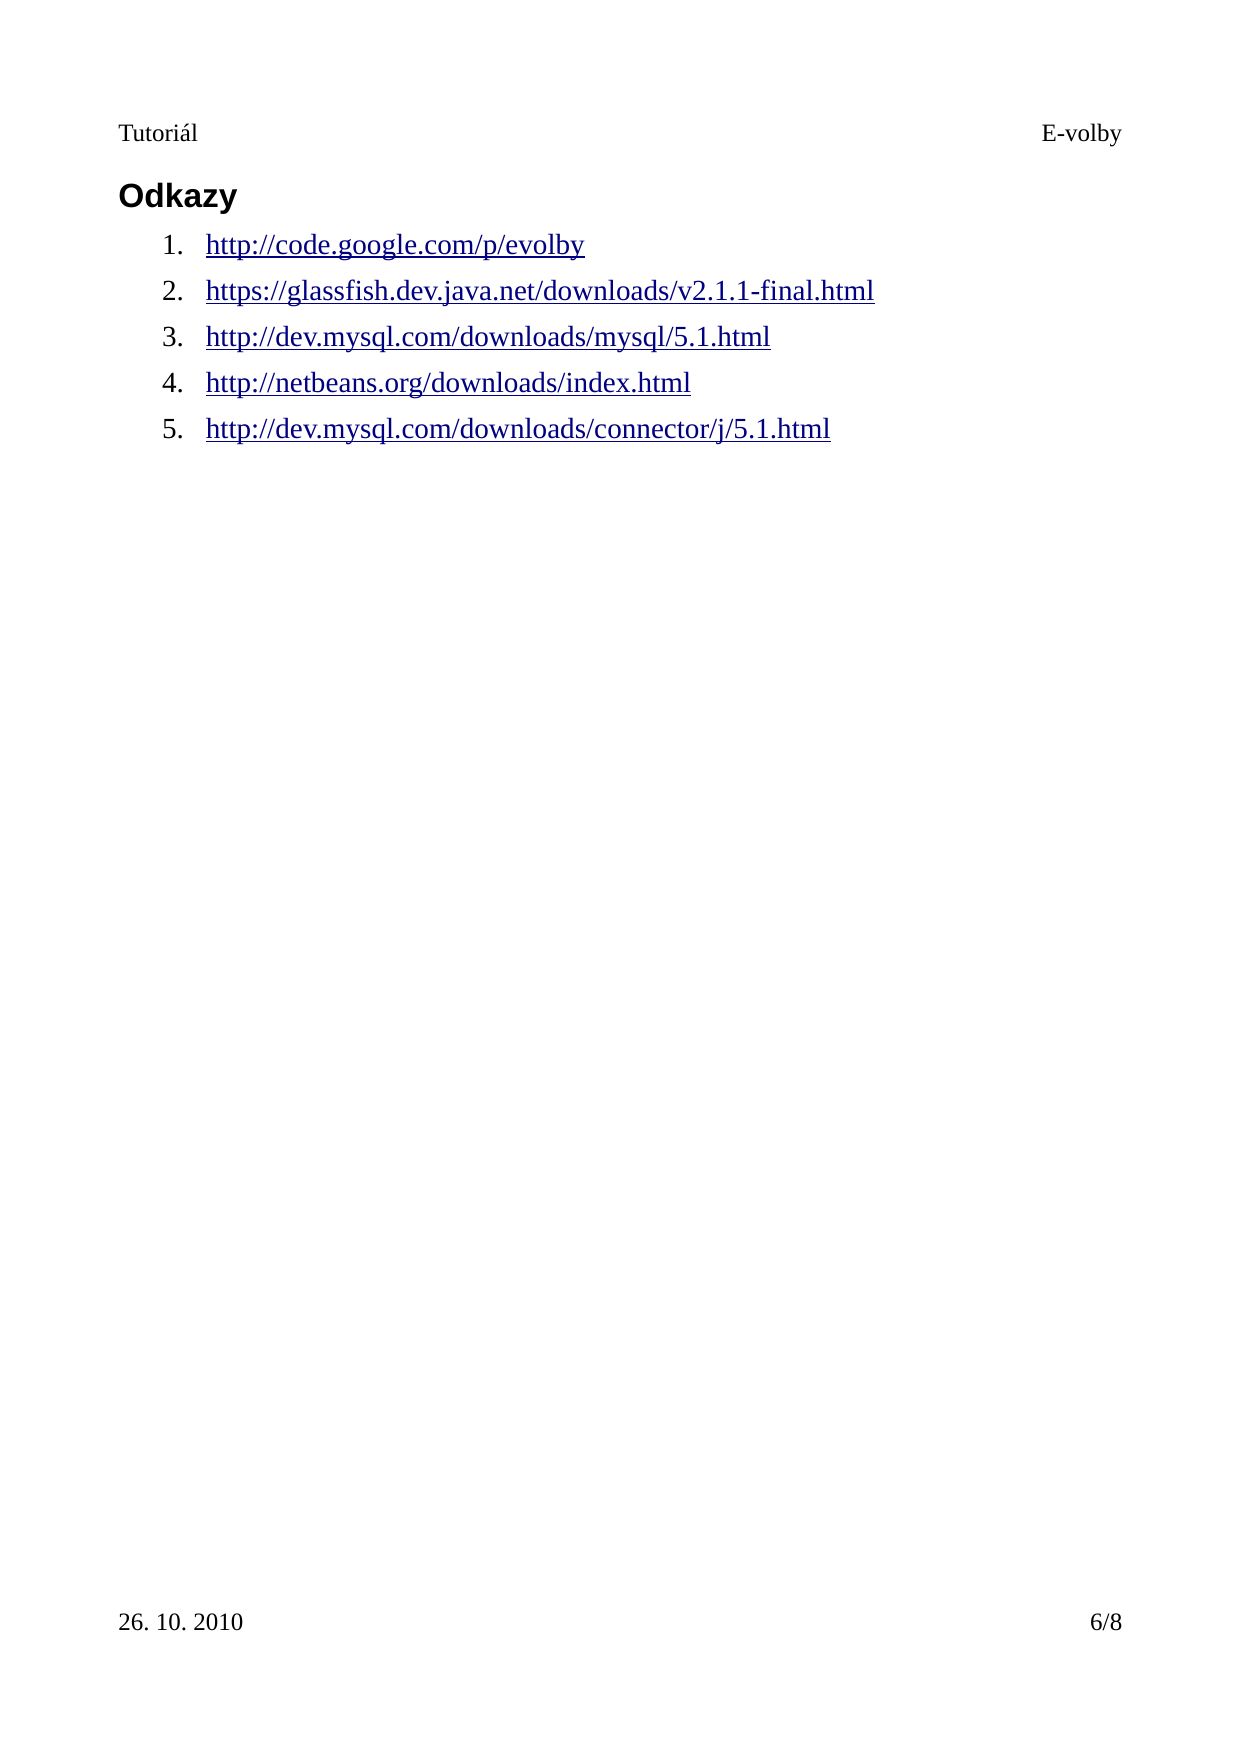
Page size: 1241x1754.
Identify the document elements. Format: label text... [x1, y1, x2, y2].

text 4. http://netbeans.org/downloads/index.html [162, 366, 1122, 399]
text 2. https://glassfish.dev.java.net/downloads/v2.1.1-final.html [162, 273, 1122, 307]
text 3. http://dev.mysql.com/downloads/mysql/5.1.html [162, 319, 1122, 353]
subtitle Odkazy [118, 176, 1122, 215]
text 5. http://dev.mysql.com/downloads/connector/j/5.1.html [162, 412, 1122, 445]
text 1. http://code.google.com/p/evolby [162, 227, 1122, 261]
